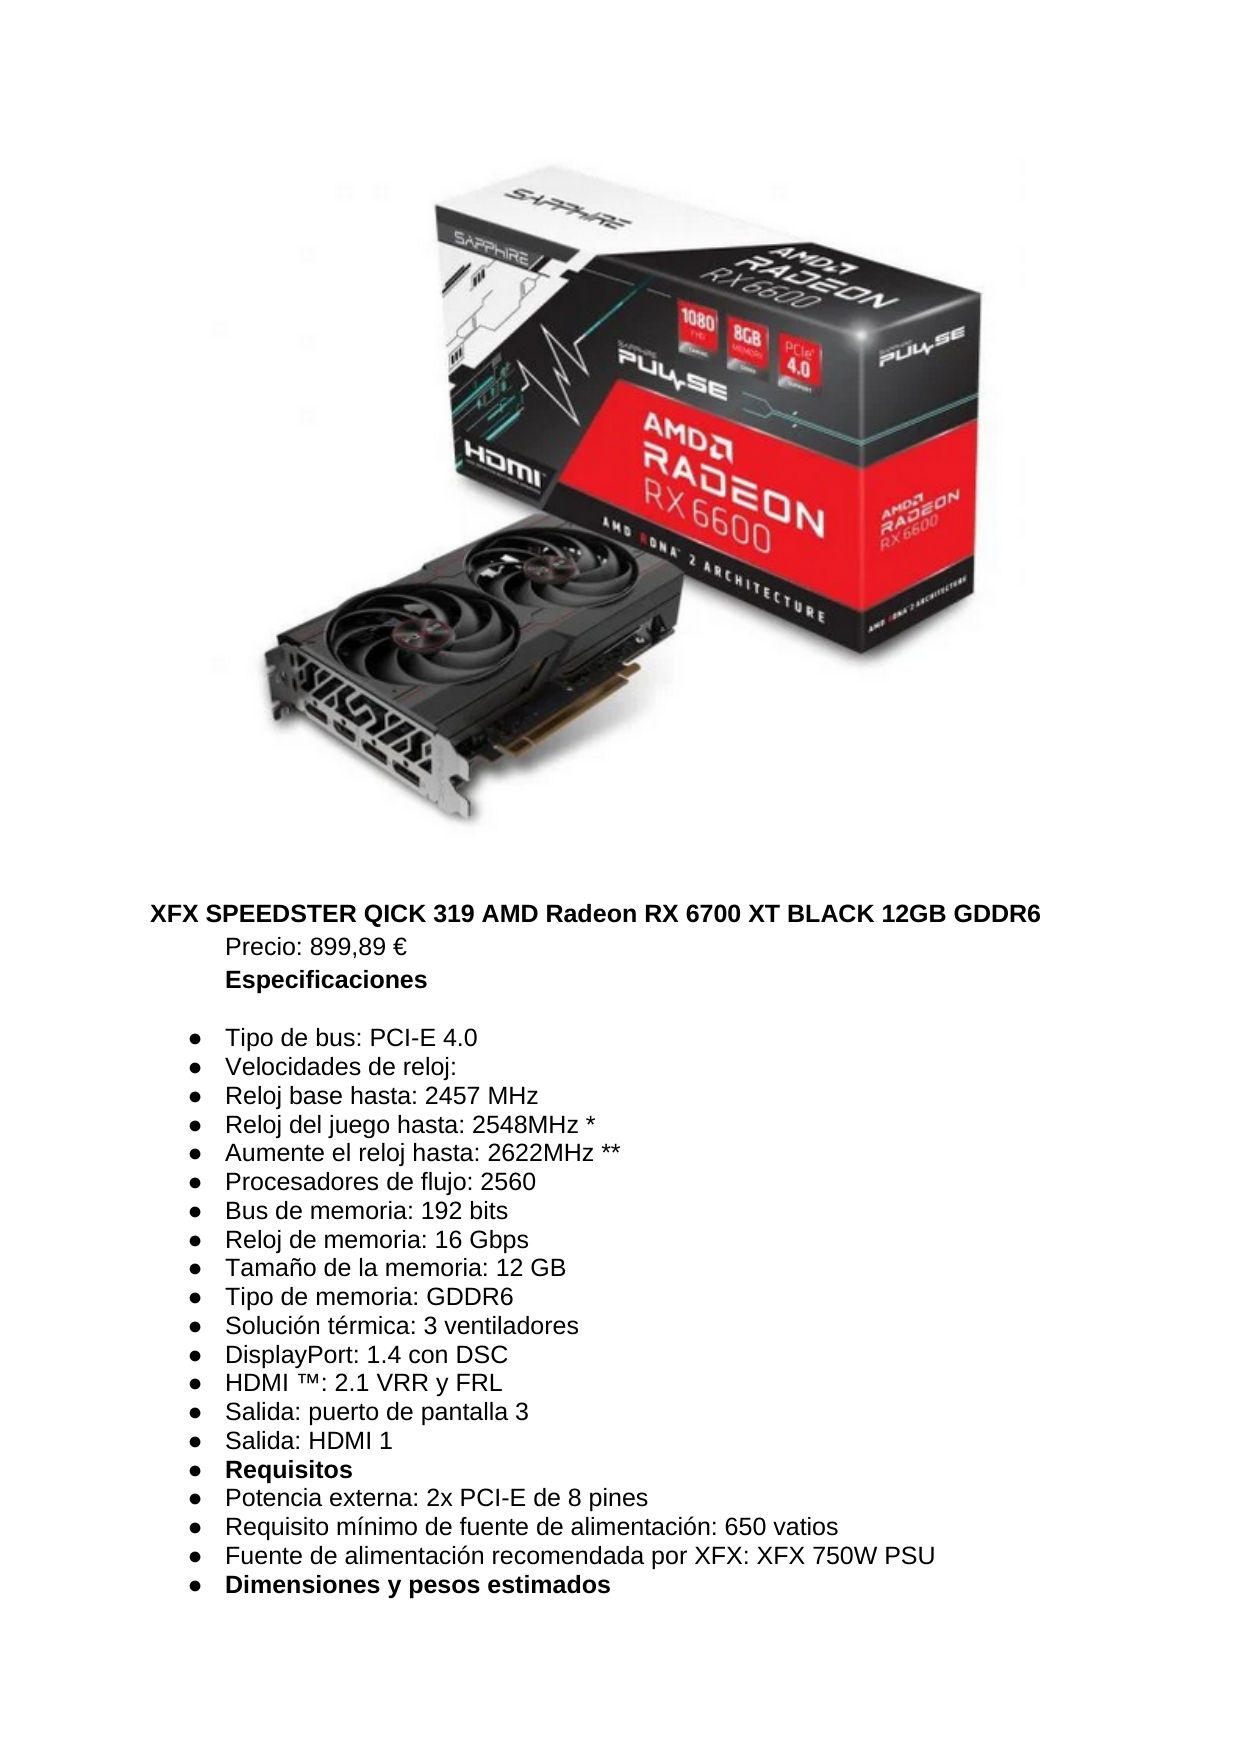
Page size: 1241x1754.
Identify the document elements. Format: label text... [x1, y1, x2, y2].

list Procesadores de flujo: 2560 [187, 1167, 1090, 1196]
list Reloj del juego hasta: 2548MHz * [187, 1110, 1090, 1138]
list Requisitos [187, 1455, 1090, 1483]
list Reloj base hasta: 2457 MHz [187, 1081, 1090, 1110]
list DisplayPort: 1.4 con DSC [187, 1340, 1090, 1368]
list Velocidades de reloj: [187, 1052, 1090, 1081]
list Solución térmica: 3 ventiladores [187, 1311, 1090, 1340]
list Fuente de alimentación recomendada por XFX: XFX 750W PSU [187, 1541, 1090, 1570]
list Bus de memoria: 192 bits [187, 1196, 1090, 1225]
list Salida: HDMI 1 [187, 1426, 1090, 1455]
list Salida: puerto de pantalla 3 [187, 1397, 1090, 1426]
list Requisito mínimo de fuente de alimentación: 650 vatios [187, 1512, 1090, 1541]
list Aumente el reloj hasta: 2622MHz ** [187, 1138, 1090, 1167]
text Precio: 899,89 € [150, 932, 1090, 961]
list Dimensiones y pesos estimados [187, 1570, 1090, 1598]
list Reloj de memoria: 16 Gbps [187, 1225, 1090, 1253]
list Potencia externa: 2x PCI-E de 8 pines [187, 1483, 1090, 1512]
list Tamaño de la memoria: 12 GB [187, 1253, 1090, 1282]
text Especificaciones [150, 965, 1090, 994]
list Tipo de memoria: GDDR6 [187, 1282, 1090, 1311]
list Tipo de bus: PCI-E 4.0 [187, 1023, 1090, 1052]
list HDMI ™: 2.1 VRR y FRL [187, 1368, 1090, 1397]
text XFX SPEEDSTER QICK 319 AMD Radeon RX 6700 XT BLACK 12GB GDDR6 [150, 899, 1090, 928]
